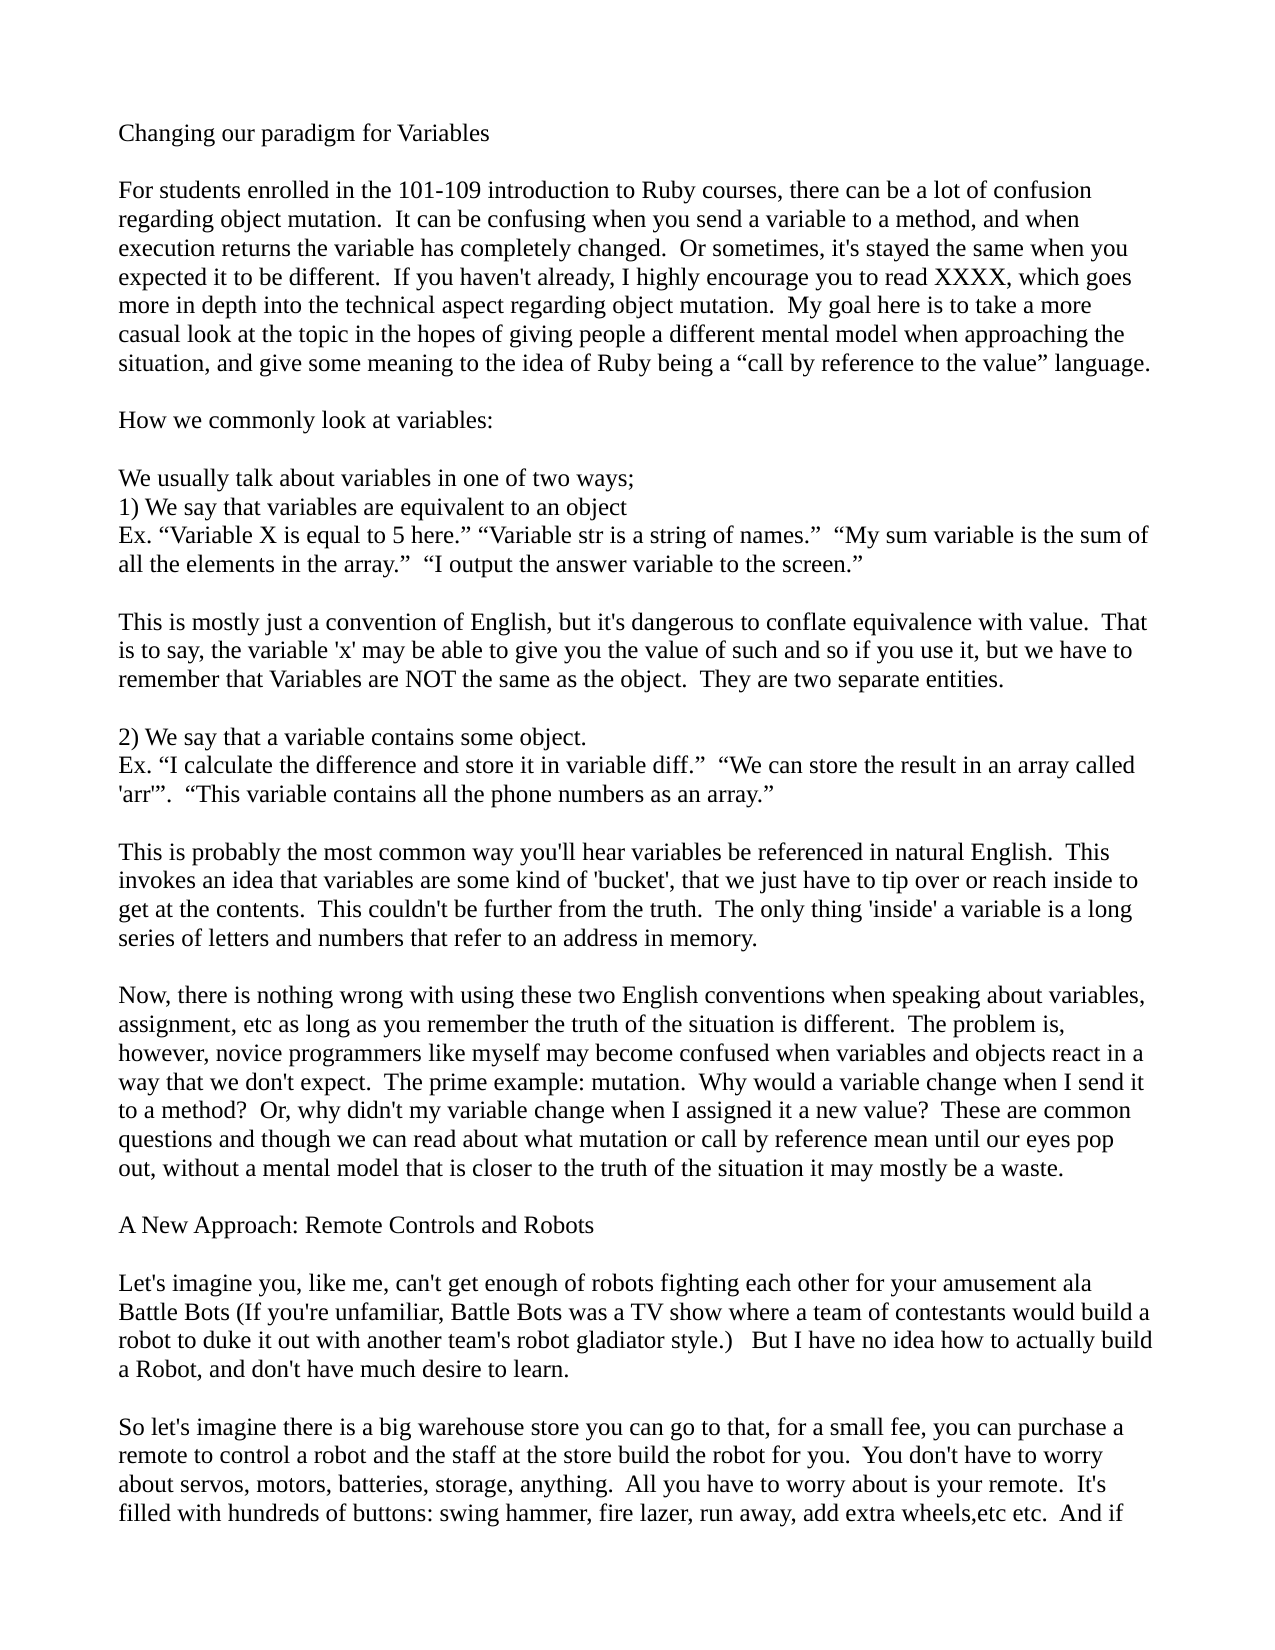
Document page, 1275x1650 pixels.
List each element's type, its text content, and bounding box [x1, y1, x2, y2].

text We usually talk about variables in one of two ways; [118, 463, 1157, 492]
text Ex. “I calculate the difference and store it in variable diff.” “We can store the result in an array called 'arr'”. “This variable contains all the phone numbers as an array.” [118, 751, 1157, 808]
text So let's imagine there is a big warehouse store you can go to that, for a small fee, you can purchase a remote to control a robot and the staff at the store build the robot for you. You don't have to worry about servos, motors, batteries, storage, anything. All you have to worry about is your remote. It's filled with hundreds of buttons: swing hammer, fire lazer, run away, add extra wheels,etc etc. And if [118, 1412, 1157, 1527]
text Now, there is nothing wrong with using these two English conventions when speaking about variables, assignment, etc as long as you remember the truth of the situation is different. The problem is, however, novice programmers like myself may become confused when variables and objects react in a way that we don't expect. The prime example: mutation. Why would a variable change when I send it to a method? Or, why didn't my variable change when I assigned it a new value? These are common questions and though we can read about what mutation or call by reference mean until our eyes pop out, without a mental model that is closer to the truth of the situation it may mostly be a waste. [118, 981, 1157, 1182]
text This is mostly just a convention of English, but it's dangerous to conflate equivalence with value. That is to say, the variable 'x' may be able to give you the value of such and so if you use it, but we have to remember that Variables are NOT the same as the object. They are two separate entities. [118, 607, 1157, 693]
text Ex. “Variable X is equal to 5 here.” “Variable str is a string of names.” “My sum variable is the sum of all the elements in the array.” “I output the answer variable to the screen.” [118, 521, 1157, 578]
text 2) We say that a variable contains some object. [118, 722, 1157, 751]
text 1) We say that variables are equivalent to an object [118, 492, 1157, 521]
text Changing our paradigm for Variables [118, 118, 1157, 147]
text Let's imagine you, like me, can't get enough of robots fighting each other for your amusement ala Battle Bots (If you're unfamiliar, Battle Bots was a TV show where a team of contestants would build a robot to duke it out with another team's robot gladiator style.) But I have no idea how to actually build a Robot, and don't have much desire to learn. [118, 1268, 1157, 1383]
text For students enrolled in the 101-109 introduction to Ruby courses, there can be a lot of confusion regarding object mutation. It can be confusing when you send a variable to a method, and when execution returns the variable has completely changed. Or sometimes, it's stayed the same when you expected it to be different. If you haven't already, I highly encourage you to read XXXX, which goes more in depth into the technical aspect regarding object mutation. My goal here is to take a more casual look at the topic in the hopes of giving people a different mental model when approaching the situation, and give some meaning to the idea of Ruby being a “call by reference to the value” language. [118, 176, 1157, 377]
text A New Approach: Remote Controls and Robots [118, 1211, 1157, 1239]
text This is probably the most common way you'll hear variables be referenced in natural English. This invokes an idea that variables are some kind of 'bucket', that we just have to tip over or reach inside to get at the contents. This couldn't be further from the truth. The only thing 'inside' a variable is a long series of letters and numbers that refer to an address in memory. [118, 837, 1157, 952]
text How we commonly look at variables: [118, 406, 1157, 434]
